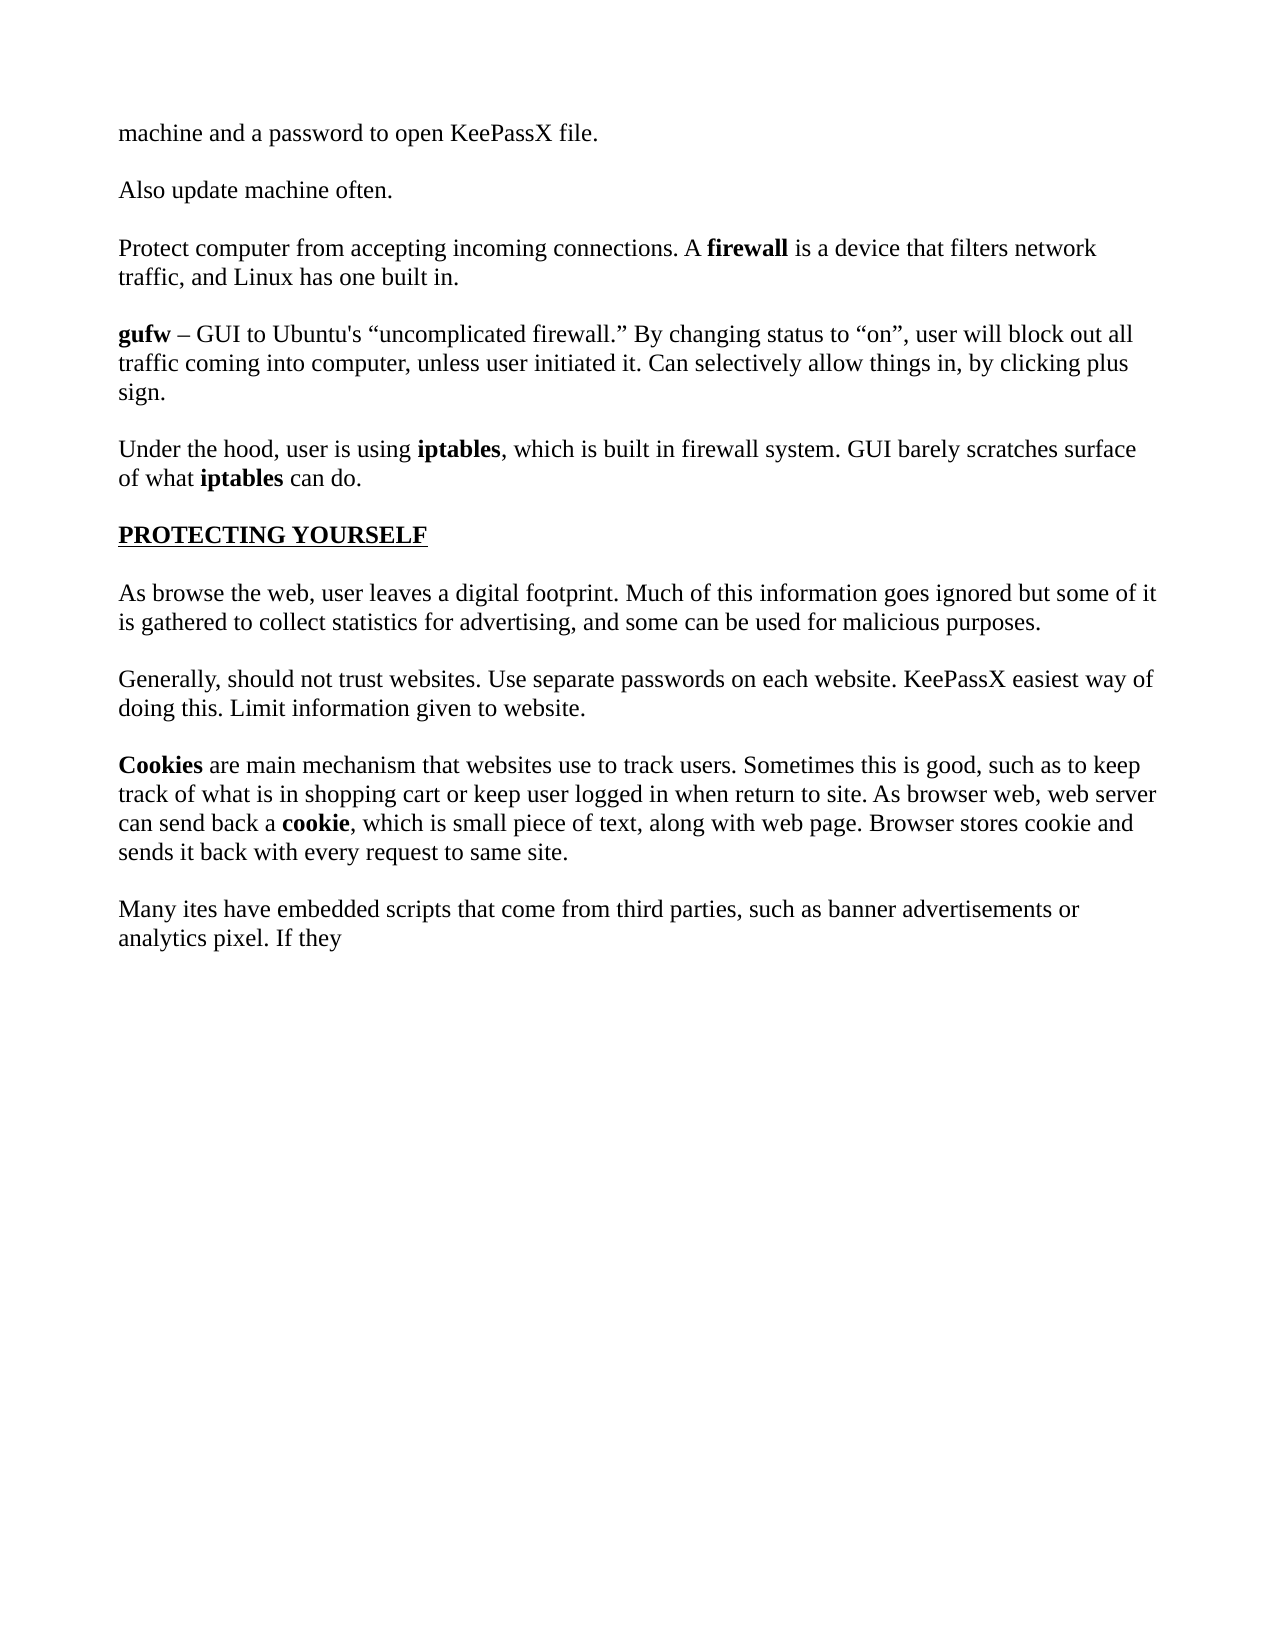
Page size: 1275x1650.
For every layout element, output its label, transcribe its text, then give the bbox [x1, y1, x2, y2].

text Under the hood, user is using iptables, which is built in firewall system. GUI barely scratches surface of what iptables can do. [118, 434, 1157, 492]
text Protect computer from accepting incoming connections. A firewall is a device that filters network traffic, and Linux has one built in. [118, 233, 1157, 291]
text Generally, should not trust websites. Use separate passwords on each website. KeePassX easiest way of doing this. Limit information given to website. [118, 664, 1157, 722]
text As browse the web, user leaves a digital footprint. Much of this information goes ignored but some of it is gathered to collect statistics for advertising, and some can be used for malicious purposes. [118, 578, 1157, 636]
text PROTECTING YOURSELF [118, 521, 1157, 549]
text Many ites have embedded scripts that come from third parties, such as banner advertisements or analytics pixel. If they [118, 894, 1157, 952]
text machine and a password to open KeePassX file. [118, 118, 1157, 147]
text Also update machine often. [118, 176, 1157, 204]
text Cookies are main mechanism that websites use to track users. Sometimes this is good, such as to keep track of what is in shopping cart or keep user logged in when return to site. As browser web, web server can send back a cookie, which is small piece of text, along with web page. Browser stores cookie and sends it back with every request to same site. [118, 751, 1157, 866]
text gufw – GUI to Ubuntu's “uncomplicated firewall.” By changing status to “on”, user will block out all traffic coming into computer, unless user initiated it. Can selectively allow things in, by clicking plus sign. [118, 319, 1157, 406]
